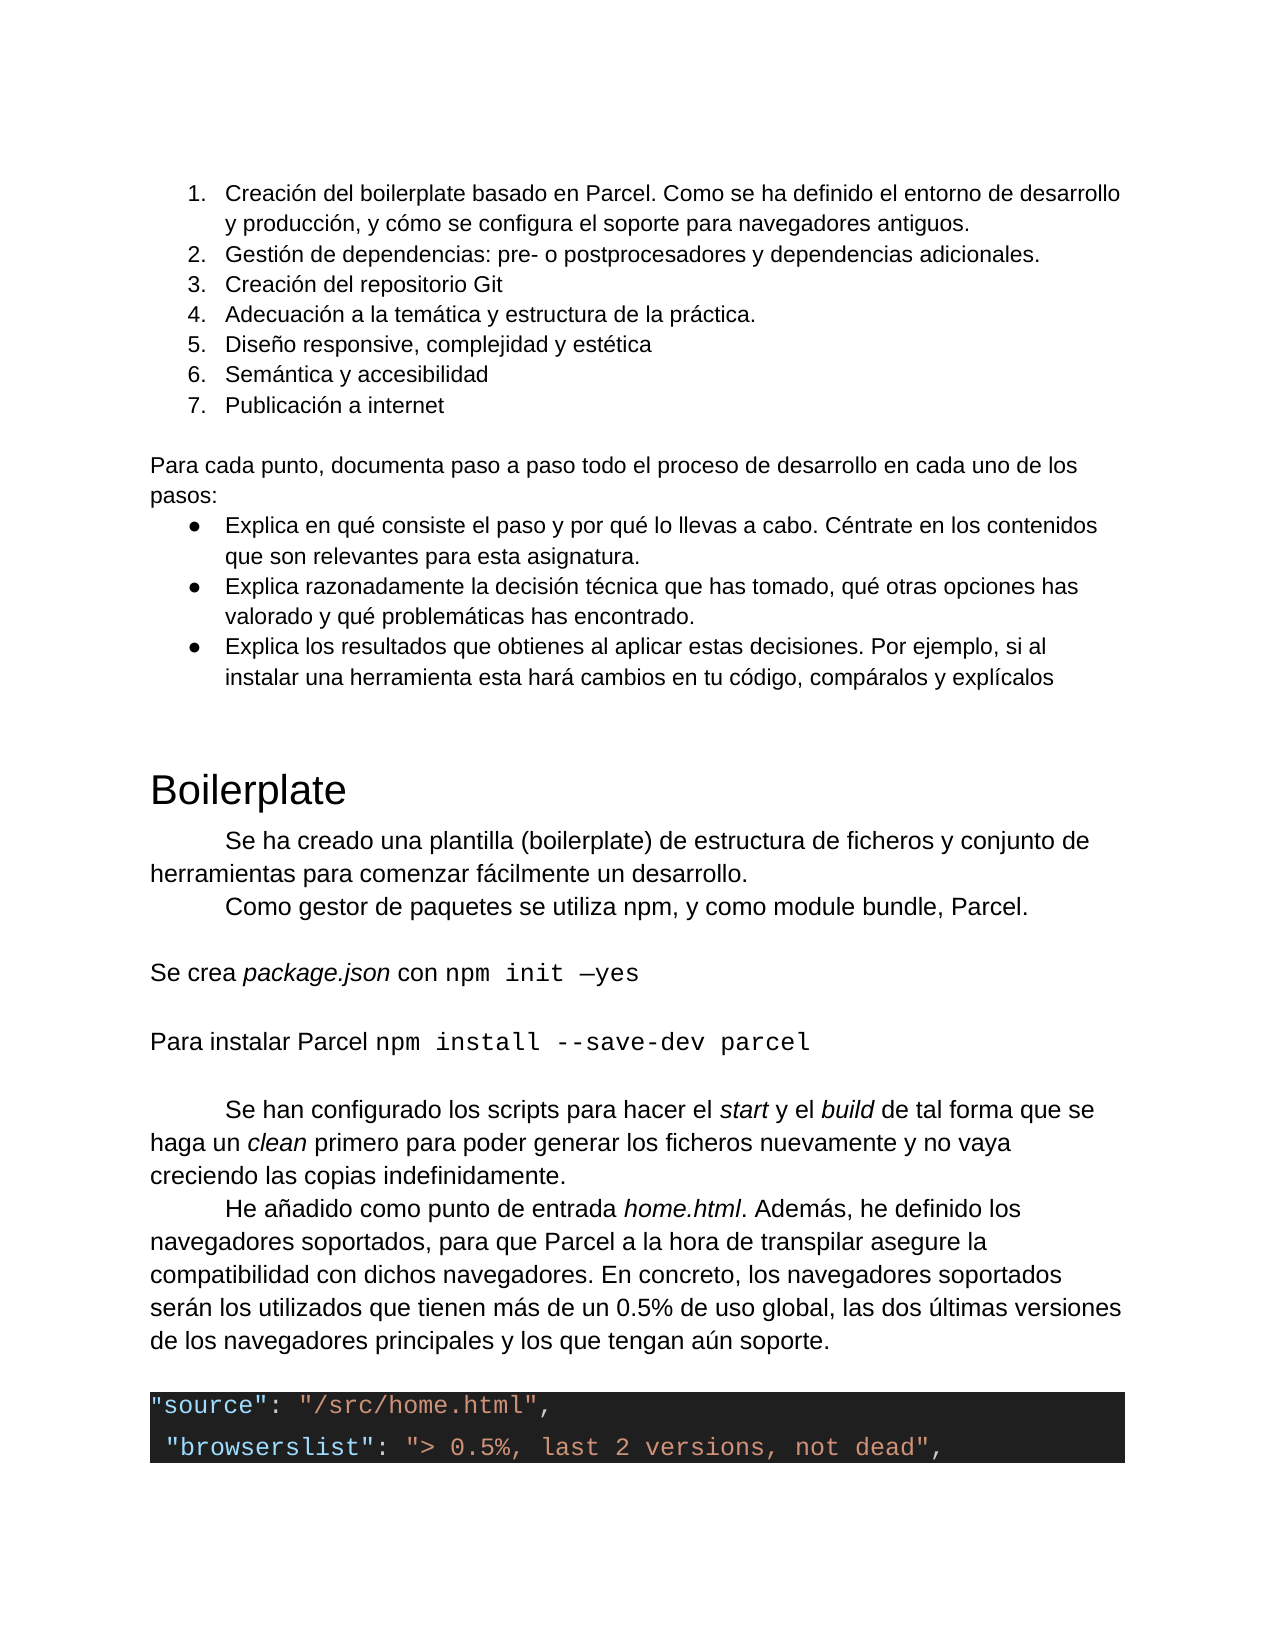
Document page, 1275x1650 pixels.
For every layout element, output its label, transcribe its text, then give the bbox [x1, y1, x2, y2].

list Creación del repositorio Git [187, 271, 1125, 297]
text Para instalar Parcel npm install --save-dev parcel [150, 1027, 1125, 1058]
list Explica razonadamente la decisión técnica que has tomado, qué otras opciones has valorado y qué problemáticas has encontrado. [187, 573, 1125, 629]
list Creación del boilerplate basado en Parcel. Como se ha definido el entorno de desarrollo y producción, y cómo se configura el soporte para navegadores antiguos. [187, 180, 1125, 237]
text He añadido como punto de entrada home.html. Además, he definido los navegadores soportados, para que Parcel a la hora de transpilar asegure la compatibilidad con dichos navegadores. En concreto, los navegadores soportados serán los utilizados que tienen más de un 0.5% de uso global, las dos últimas versiones de los navegadores principales y los que tengan aún soporte. [150, 1194, 1125, 1355]
list Adecuación a la temática y estructura de la práctica. [187, 301, 1125, 327]
text Se crea package.json con npm init —yes [150, 958, 1125, 989]
subtitle Boilerplate [150, 766, 1125, 813]
text Como gestor de paquetes se utiliza npm, y como module bundle, Parcel. [150, 892, 1125, 921]
list Gestión de dependencias: pre- o postprocesadores y dependencias adicionales. [187, 241, 1125, 267]
text "browserslist": "> 0.5%, last 2 versions, not dead", [150, 1435, 1125, 1463]
text Se ha creado una plantilla (boilerplate) de estructura de ficheros y conjunto de herramientas para comenzar fácilmente un desarrollo. [150, 826, 1125, 888]
list Semántica y accesibilidad [187, 361, 1125, 388]
list Diseño responsive, complejidad y estética [187, 331, 1125, 358]
text "source": "/src/home.html", [150, 1392, 1125, 1421]
text Se han configurado los scripts para hacer el start y el build de tal forma que se haga un clean primero para poder generar los ficheros nuevamente y no vaya creciendo las copias indefinidamente. [150, 1095, 1125, 1190]
list Explica los resultados que obtienes al aplicar estas decisiones. Por ejemplo, si al instalar una herramienta esta hará cambios en tu código, compáralos y explícalos [187, 633, 1125, 690]
text Para cada punto, documenta paso a paso todo el proceso de desarrollo en cada uno de los pasos: [150, 452, 1125, 509]
list Explica en qué consiste el paso y por qué lo llevas a cabo. Céntrate en los contenidos que son relevantes para esta asignatura. [187, 512, 1125, 569]
list Publicación a internet [187, 392, 1125, 418]
